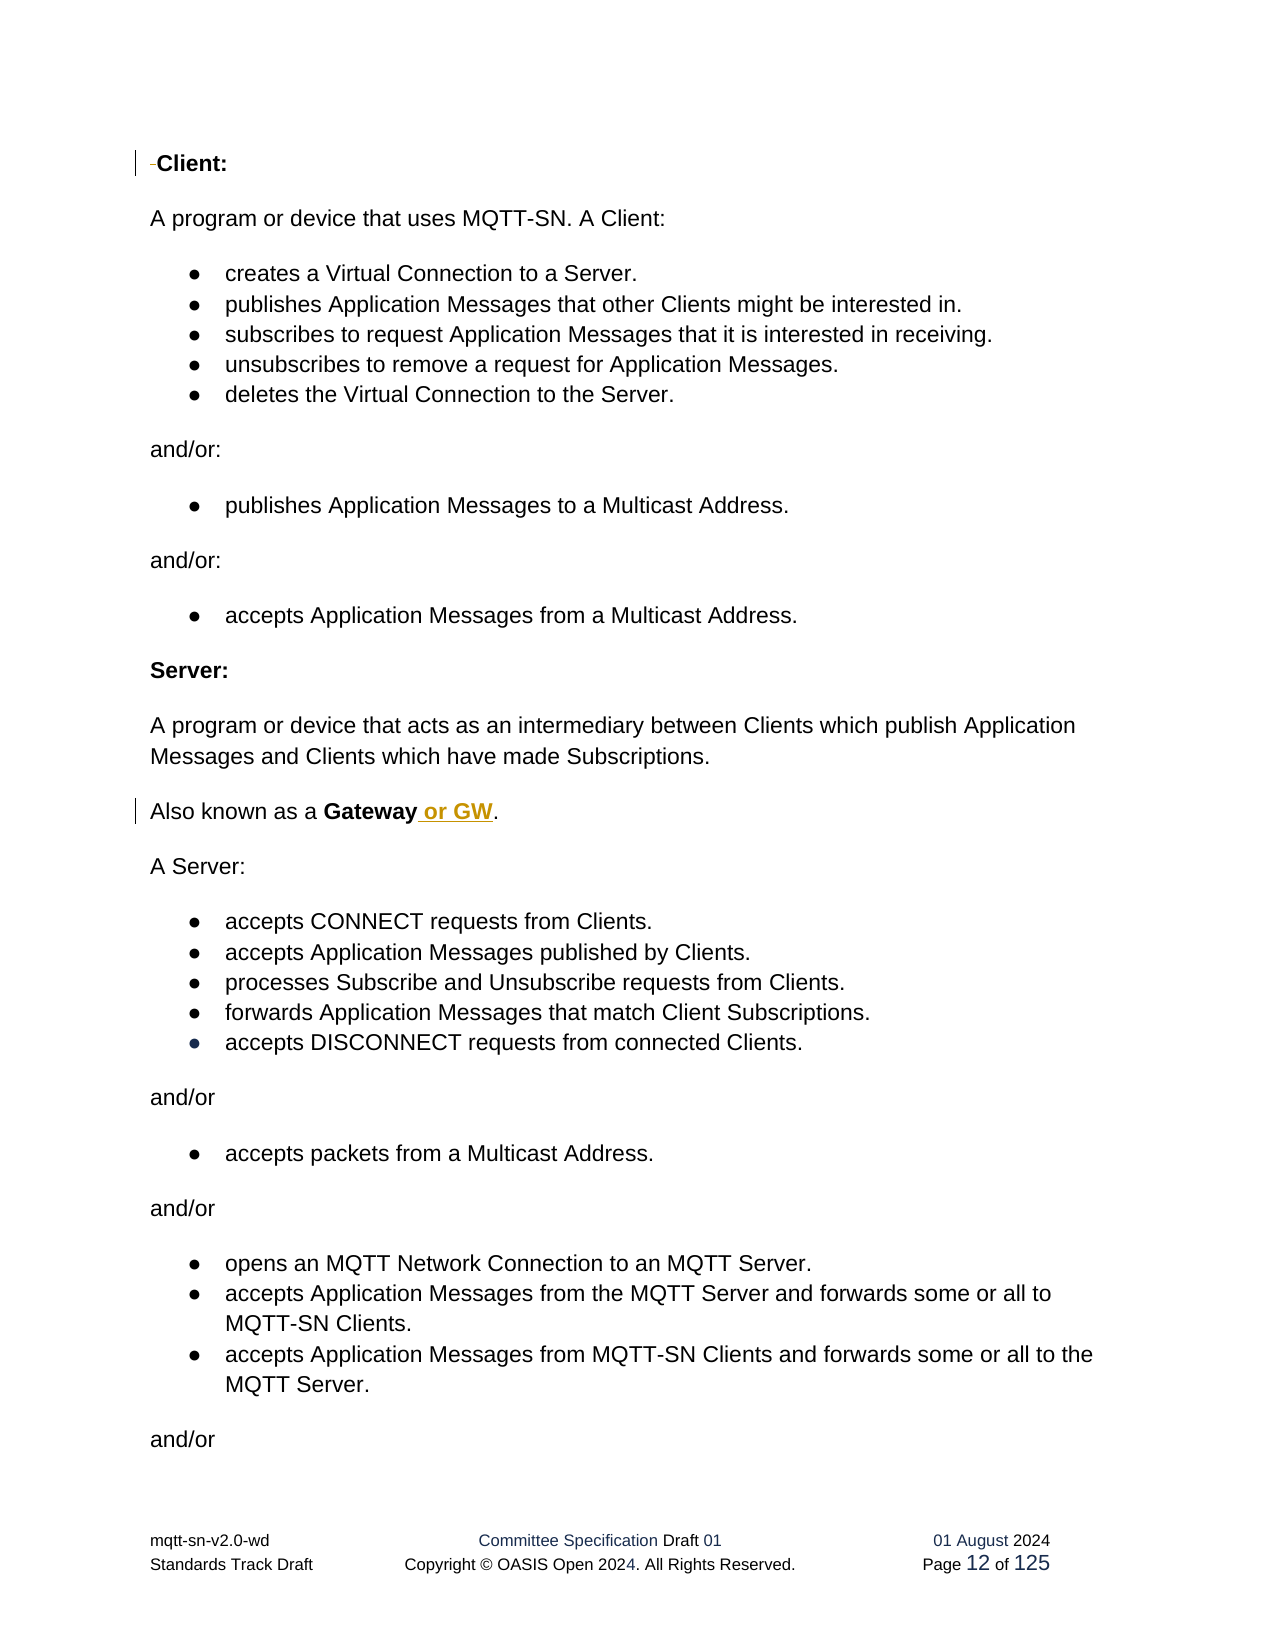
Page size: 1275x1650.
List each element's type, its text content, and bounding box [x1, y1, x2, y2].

list accepts DISCONNECT requests from connected Clients. [187, 1029, 1125, 1056]
list accepts Application Messages from MQTT-SN Clients and forwards some or all to the MQTT Server. [187, 1341, 1125, 1397]
text A program or device that acts as an intermediary between Clients which publish Application Messages and Clients which have made Subscriptions. [150, 712, 1125, 769]
text and/or [150, 1084, 1125, 1111]
list subscribes to request Application Messages that it is interested in receiving. [187, 321, 1125, 347]
text A Server: [150, 853, 1125, 879]
list deletes the Virtual Connection to the Server. [187, 381, 1125, 408]
list accepts Application Messages published by Clients. [187, 938, 1125, 965]
text and/or: [150, 547, 1125, 573]
list accepts packets from a Multicast Address. [187, 1139, 1125, 1166]
text and/or [150, 1426, 1125, 1452]
list publishes Application Messages to a Multicast Address. [187, 492, 1125, 518]
list accepts Application Messages from a Multicast Address. [187, 602, 1125, 628]
text Client: [150, 150, 1125, 176]
list opens an MQTT Network Connection to an MQTT Server. [187, 1250, 1125, 1276]
list processes Subscribe and Unsubscribe requests from Clients. [187, 969, 1125, 995]
list creates a Virtual Connection to a Server. [187, 260, 1125, 287]
list forwards Application Messages that match Client Subscriptions. [187, 999, 1125, 1025]
list unsubscribes to remove a request for Application Messages. [187, 351, 1125, 377]
text and/or [150, 1195, 1125, 1221]
list accepts CONNECT requests from Clients. [187, 908, 1125, 935]
list publishes Application Messages that other Clients might be interested in. [187, 291, 1125, 317]
list accepts Application Messages from the MQTT Server and forwards some or all to MQTT-SN Clients. [187, 1280, 1125, 1337]
text Server: [150, 657, 1125, 684]
text and/or: [150, 436, 1125, 463]
text Also known as a Gateway or GW. [150, 798, 1125, 824]
text A program or device that uses MQTT-SN. A Client: [150, 205, 1125, 232]
